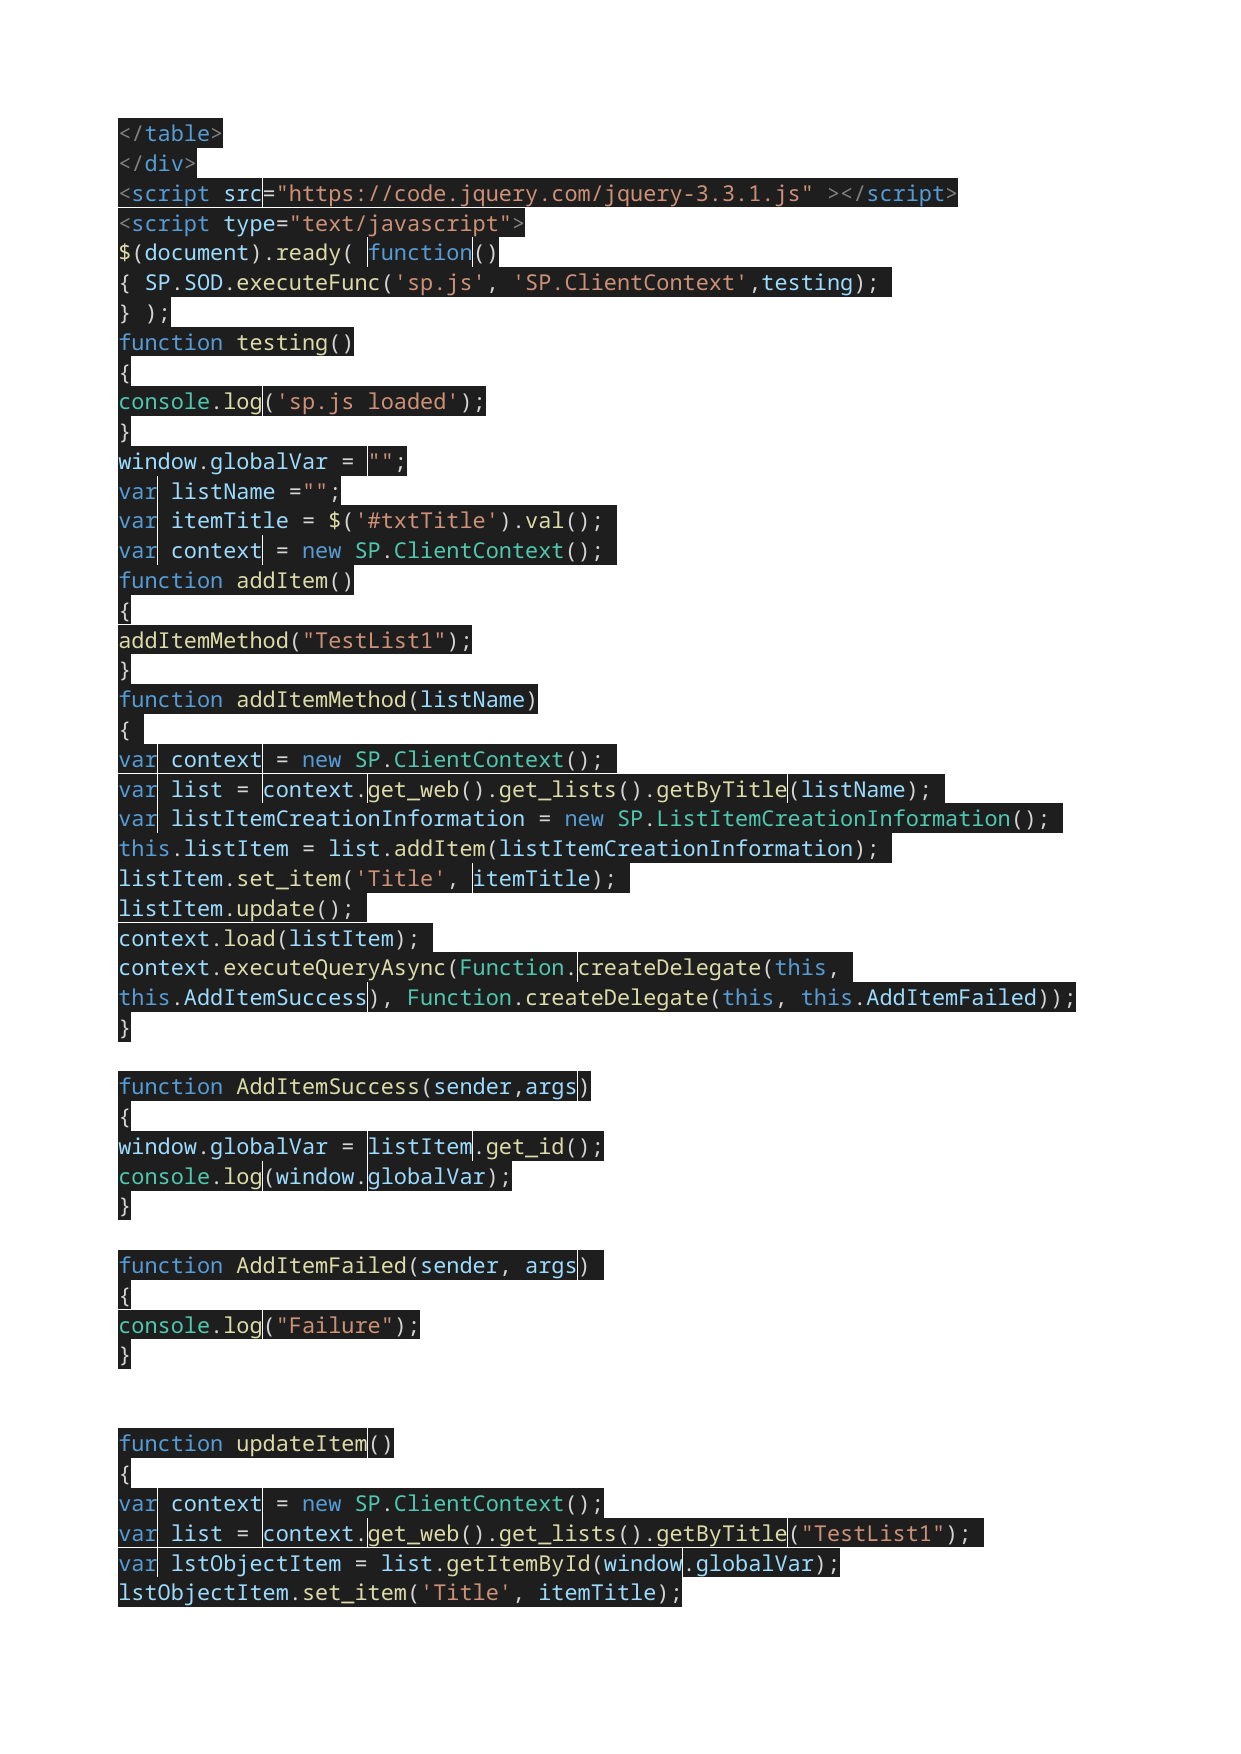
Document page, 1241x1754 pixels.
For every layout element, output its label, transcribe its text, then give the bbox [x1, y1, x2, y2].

text var list = context.get_web().get_lists().getByTitle(listName); [118, 773, 1122, 803]
text this.listItem = list.addItem(listItemCreationInformation); [118, 833, 1122, 863]
text { [118, 1458, 1122, 1488]
text } [118, 1339, 1122, 1369]
text { [118, 356, 1122, 386]
text } [118, 1012, 1122, 1042]
text { [118, 595, 1122, 624]
text } [118, 416, 1122, 446]
text var context = new SP.ClientContext(); [118, 744, 1122, 773]
text </div> [118, 148, 1122, 178]
text window.globalVar = listItem.get_id(); [118, 1131, 1122, 1161]
text } [118, 1191, 1122, 1220]
text function testing() [118, 327, 1122, 356]
text var context = new SP.ClientContext(); [118, 1488, 1122, 1518]
text context.executeQueryAsync(Function.createDelegate(this, this.AddItemSuccess), Function.createDelegate(this, this.AddItemFailed)); [118, 952, 1122, 1012]
text context.load(listItem); [118, 922, 1122, 952]
text var listItemCreationInformation = new SP.ListItemCreationInformation(); [118, 803, 1122, 833]
text function updateItem() [118, 1428, 1122, 1458]
text window.globalVar = ""; [118, 446, 1122, 476]
text } ); [118, 297, 1122, 327]
text console.log(window.globalVar); [118, 1161, 1122, 1191]
text listItem.set_item('Title', itemTitle); [118, 863, 1122, 893]
text console.log('sp.js loaded'); [118, 386, 1122, 416]
text <script src="https://code.jquery.com/jquery-3.3.1.js" ></script> [118, 178, 1122, 207]
text { [118, 1101, 1122, 1131]
text </table> [118, 118, 1122, 148]
text console.log("Failure"); [118, 1309, 1122, 1339]
text { SP.SOD.executeFunc('sp.js', 'SP.ClientContext',testing); [118, 267, 1122, 297]
text { [118, 714, 1122, 744]
text var itemTitle = $('#txtTitle').val(); [118, 505, 1122, 535]
text var context = new SP.ClientContext(); [118, 535, 1122, 565]
text function addItemMethod(listName) [118, 684, 1122, 714]
text function addItem() [118, 565, 1122, 595]
text function AddItemFailed(sender, args) [118, 1250, 1122, 1280]
text addItemMethod("TestList1"); [118, 624, 1122, 654]
text var lstObjectItem = list.getItemById(window.globalVar); [118, 1547, 1122, 1577]
text listItem.update(); [118, 893, 1122, 922]
text var listName =""; [118, 476, 1122, 505]
text lstObjectItem.set_item('Title', itemTitle); [118, 1577, 1122, 1607]
text function AddItemSuccess(sender,args) [118, 1071, 1122, 1101]
text var list = context.get_web().get_lists().getByTitle("TestList1"); [118, 1518, 1122, 1547]
text $(document).ready( function() [118, 237, 1122, 267]
text { [118, 1280, 1122, 1309]
text } [118, 654, 1122, 684]
text <script type="text/javascript"> [118, 207, 1122, 237]
